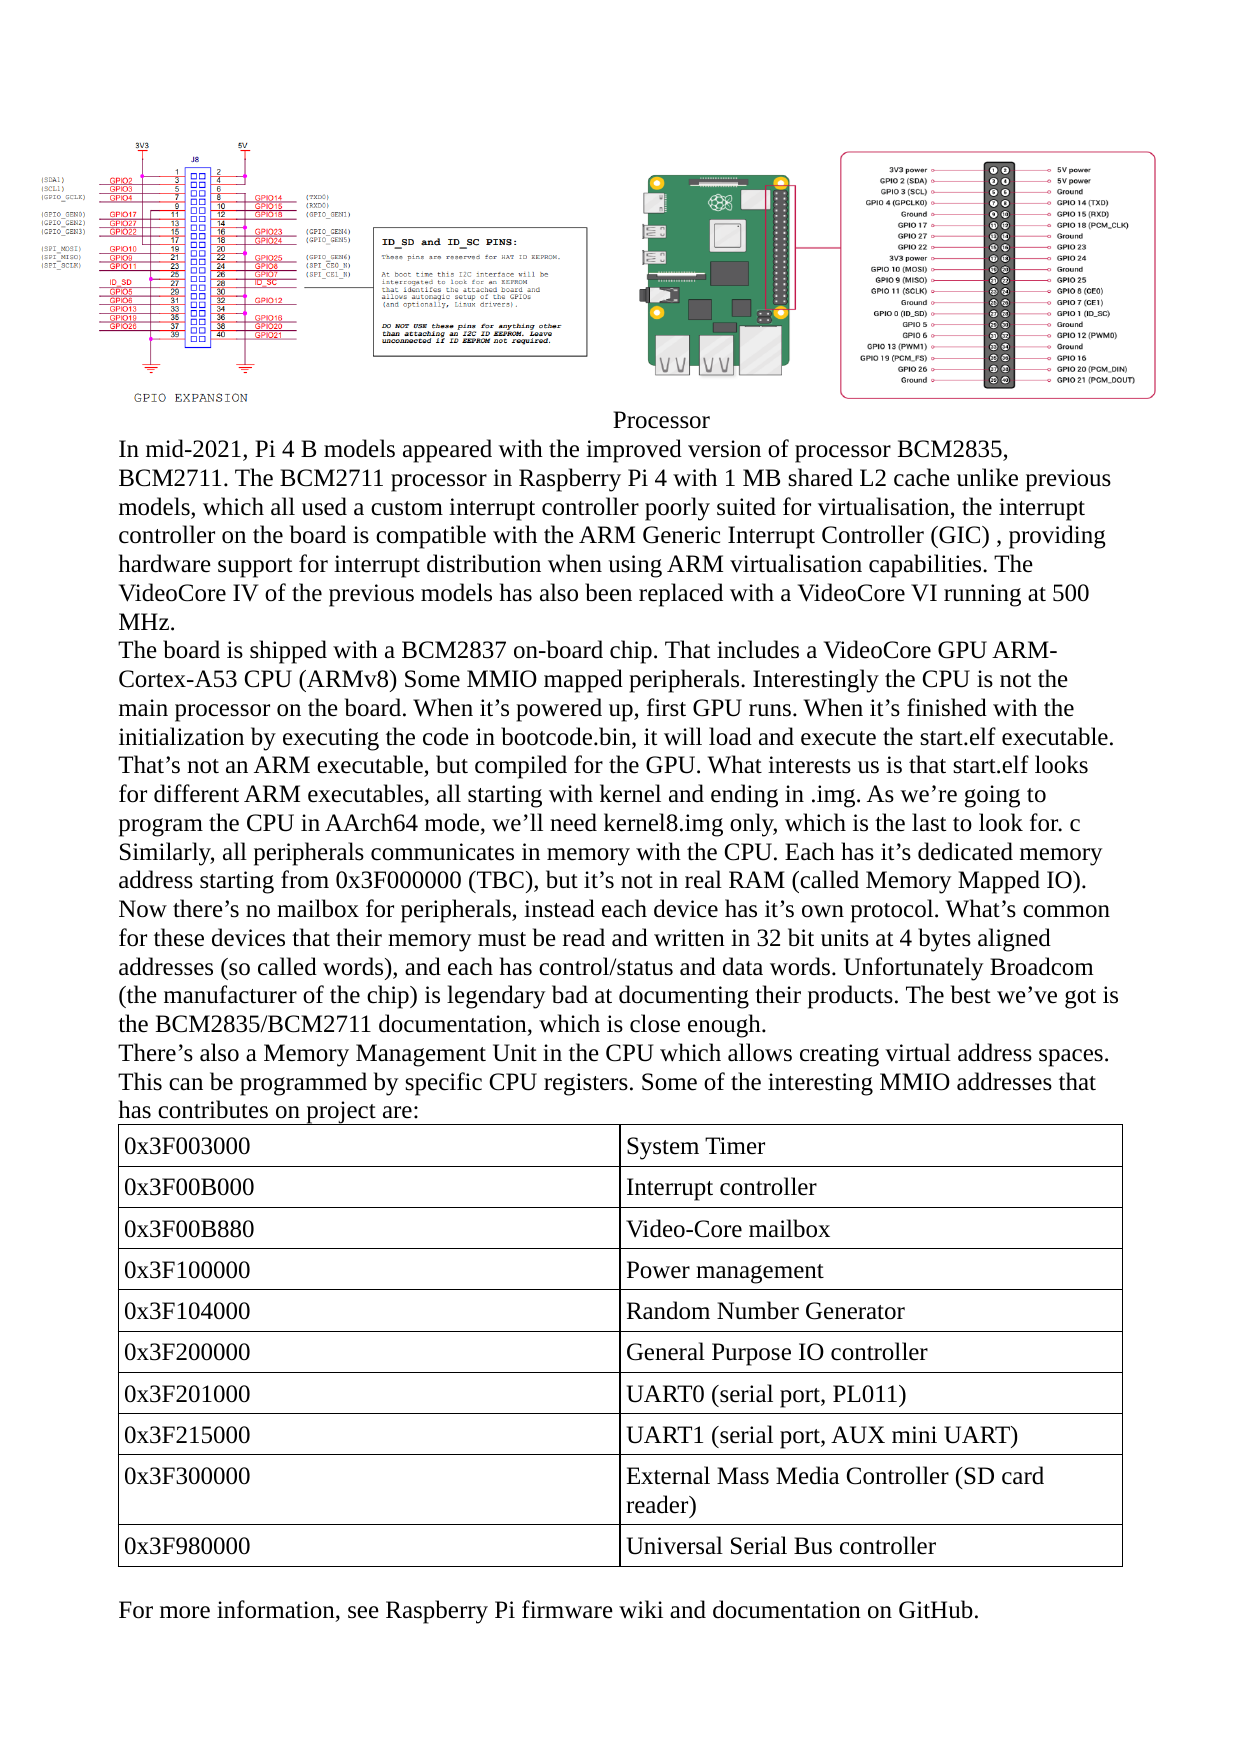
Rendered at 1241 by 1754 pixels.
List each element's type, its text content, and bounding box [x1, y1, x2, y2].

table_cell 0x3F00B880 [119, 1208, 619, 1248]
table_cell UART0 (serial port, PL011) [621, 1373, 1122, 1413]
table_header System Timer [621, 1125, 1122, 1166]
text For more information, see Raspberry Pi firmware wiki and documentation on GitHub. [118, 1595, 1122, 1624]
table_cell 0x3F200000 [119, 1332, 619, 1372]
table_cell UART1 (serial port, AUX mini UART) [621, 1414, 1122, 1454]
picture [25, 125, 613, 421]
table_cell 0x3F100000 [119, 1249, 619, 1289]
table_cell 0x3F00B000 [119, 1167, 619, 1207]
table_cell 0x3F201000 [119, 1373, 619, 1413]
text In mid-2021, Pi 4 B models appeared with the improved version of processor BCM2835, BCM2711. The BCM2711 processor in Raspberry Pi 4 with 1 MB shared L2 cache unlike previous models, which all used a custom interrupt controller poorly suited for virtualisation, the interrupt controller on the board is compatible with the ARM Generic Interrupt Controller (GIC) , providing hardware support for interrupt distribution when using ARM virtualisation capabilities. The VideoCore IV of the previous models has also been replaced with a VideoCore VI running at 500 MHz. [118, 434, 1122, 636]
table_cell Random Number Generator [621, 1290, 1122, 1331]
table_cell Video-Core mailbox [621, 1208, 1122, 1248]
table_cell 0x3F980000 [119, 1525, 619, 1566]
table_cell Interrupt controller [621, 1167, 1122, 1207]
table_cell Power management [621, 1249, 1122, 1289]
text Similarly, all peripherals communicates in memory with the CPU. Each has it’s dedicated memory address starting from 0x3F000000 (TBC), but it’s not in real RAM (called Memory Mapped IO). Now there’s no mailbox for peripherals, instead each device has it’s own protocol. What’s common for these devices that their memory must be read and written in 32 bit units at 4 bytes aligned addresses (so called words), and each has control/status and data words. Unfortunately Broadcom (the manufacturer of the chip) is legendary bad at documenting their products. The best we’ve got is the BCM2835/BCM2711 documentation, which is close enough. [118, 837, 1122, 1038]
table_cell 0x3F104000 [119, 1290, 619, 1331]
table_cell 0x3F300000 [119, 1455, 619, 1524]
table_cell General Purpose IO controller [621, 1332, 1122, 1372]
text There’s also a Memory Management Unit in the CPU which allows creating virtual address spaces. This can be programmed by specific CPU registers. Some of the interesting MMIO addresses that has contributes on project are: [118, 1038, 1122, 1124]
picture [628, 139, 1162, 404]
table_cell 0x3F215000 [119, 1414, 619, 1454]
table_cell Universal Serial Bus controller [621, 1525, 1122, 1566]
table_cell External Mass Media Controller (SD card reader) [621, 1455, 1122, 1524]
table_header 0x3F003000 [119, 1125, 619, 1166]
text Processor [118, 377, 1122, 434]
text The board is shipped with a BCM2837 on-board chip. That includes a VideoCore GPU ARM-Cortex-A53 CPU (ARMv8) Some MMIO mapped peripherals. Interestingly the CPU is not the main processor on the board. When it’s powered up, first GPU runs. When it’s finished with the initialization by executing the code in bootcode.bin, it will load and execute the start.elf executable. That’s not an ARM executable, but compiled for the GPU. What interests us is that start.elf looks for different ARM executables, all starting with kernel and ending in .img. As we’re going to program the CPU in AArch64 mode, we’ll need kernel8.img only, which is the last to look for. c [118, 636, 1122, 837]
